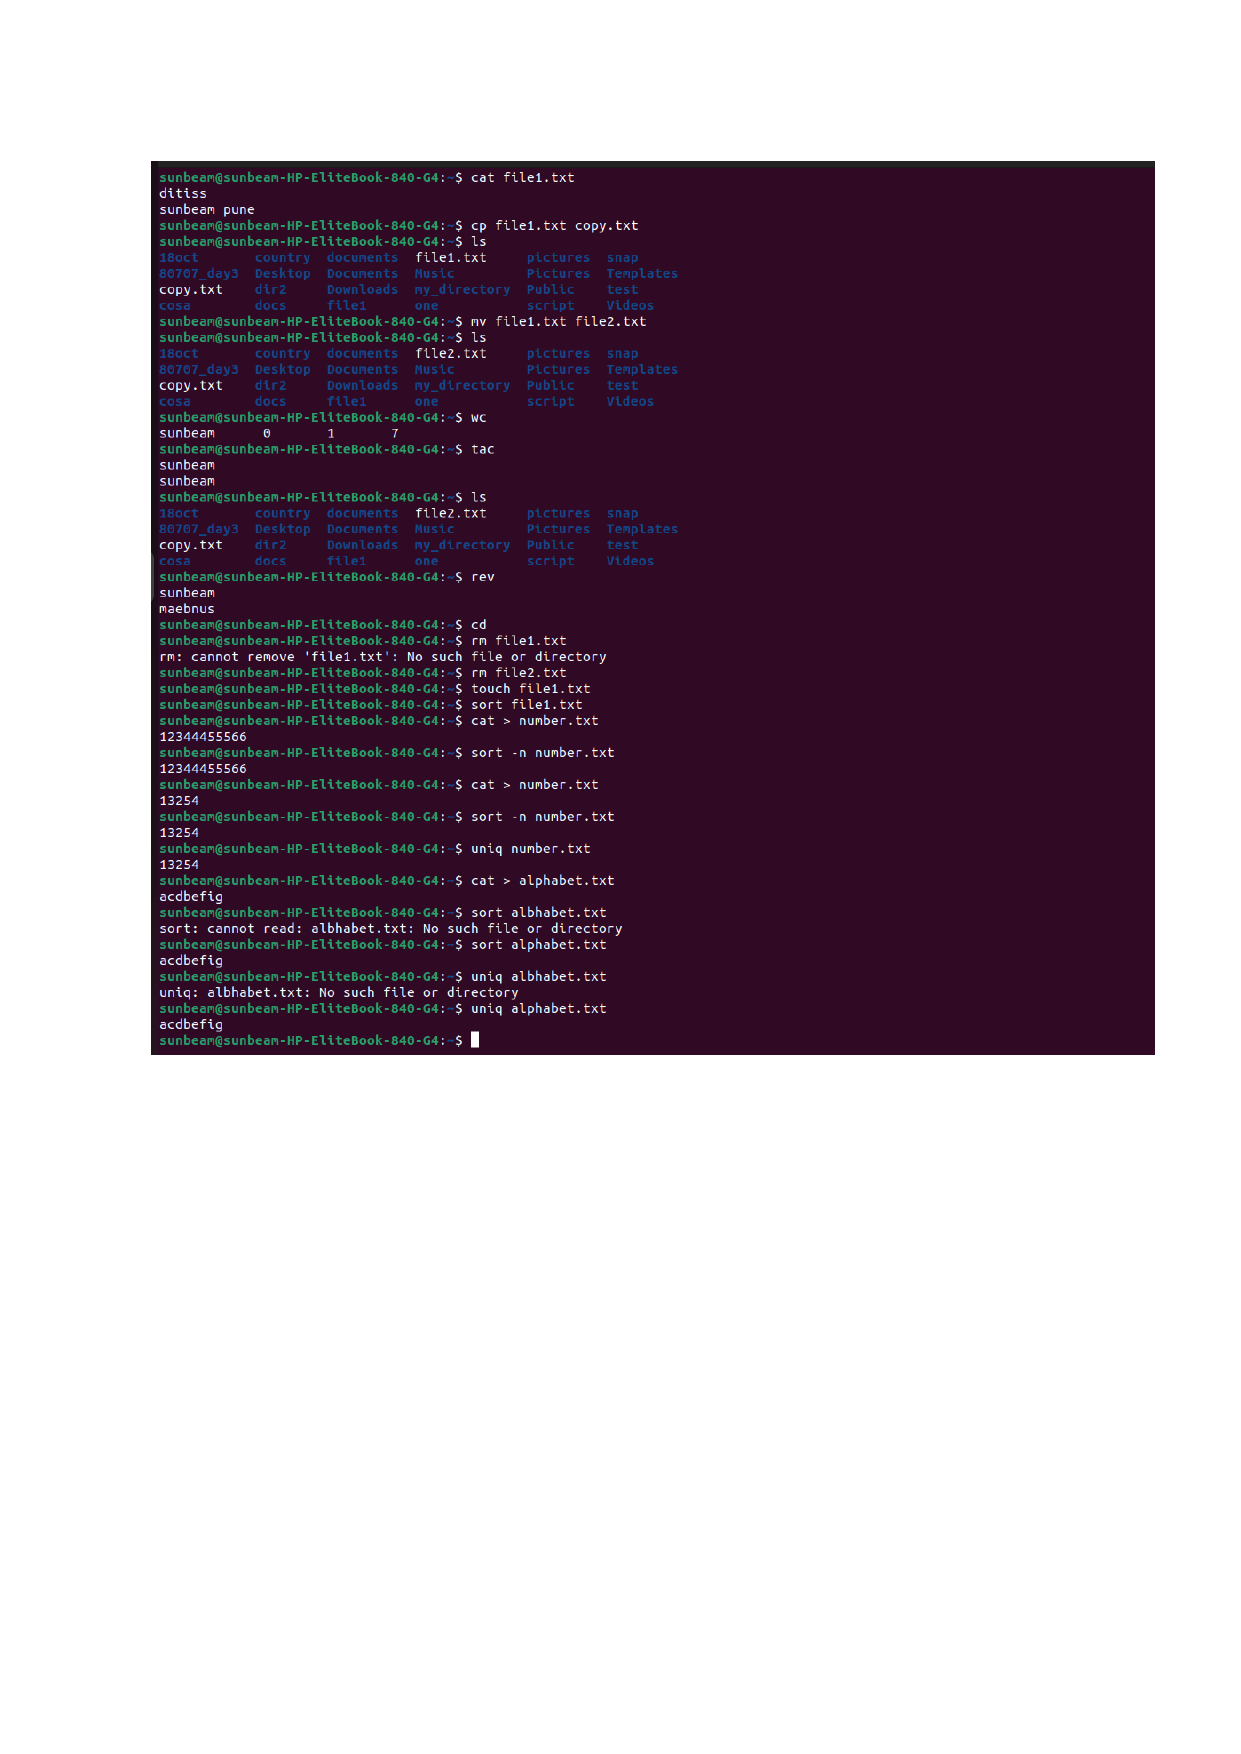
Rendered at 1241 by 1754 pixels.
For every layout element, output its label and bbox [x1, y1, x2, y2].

picture [151, 161, 1155, 1055]
